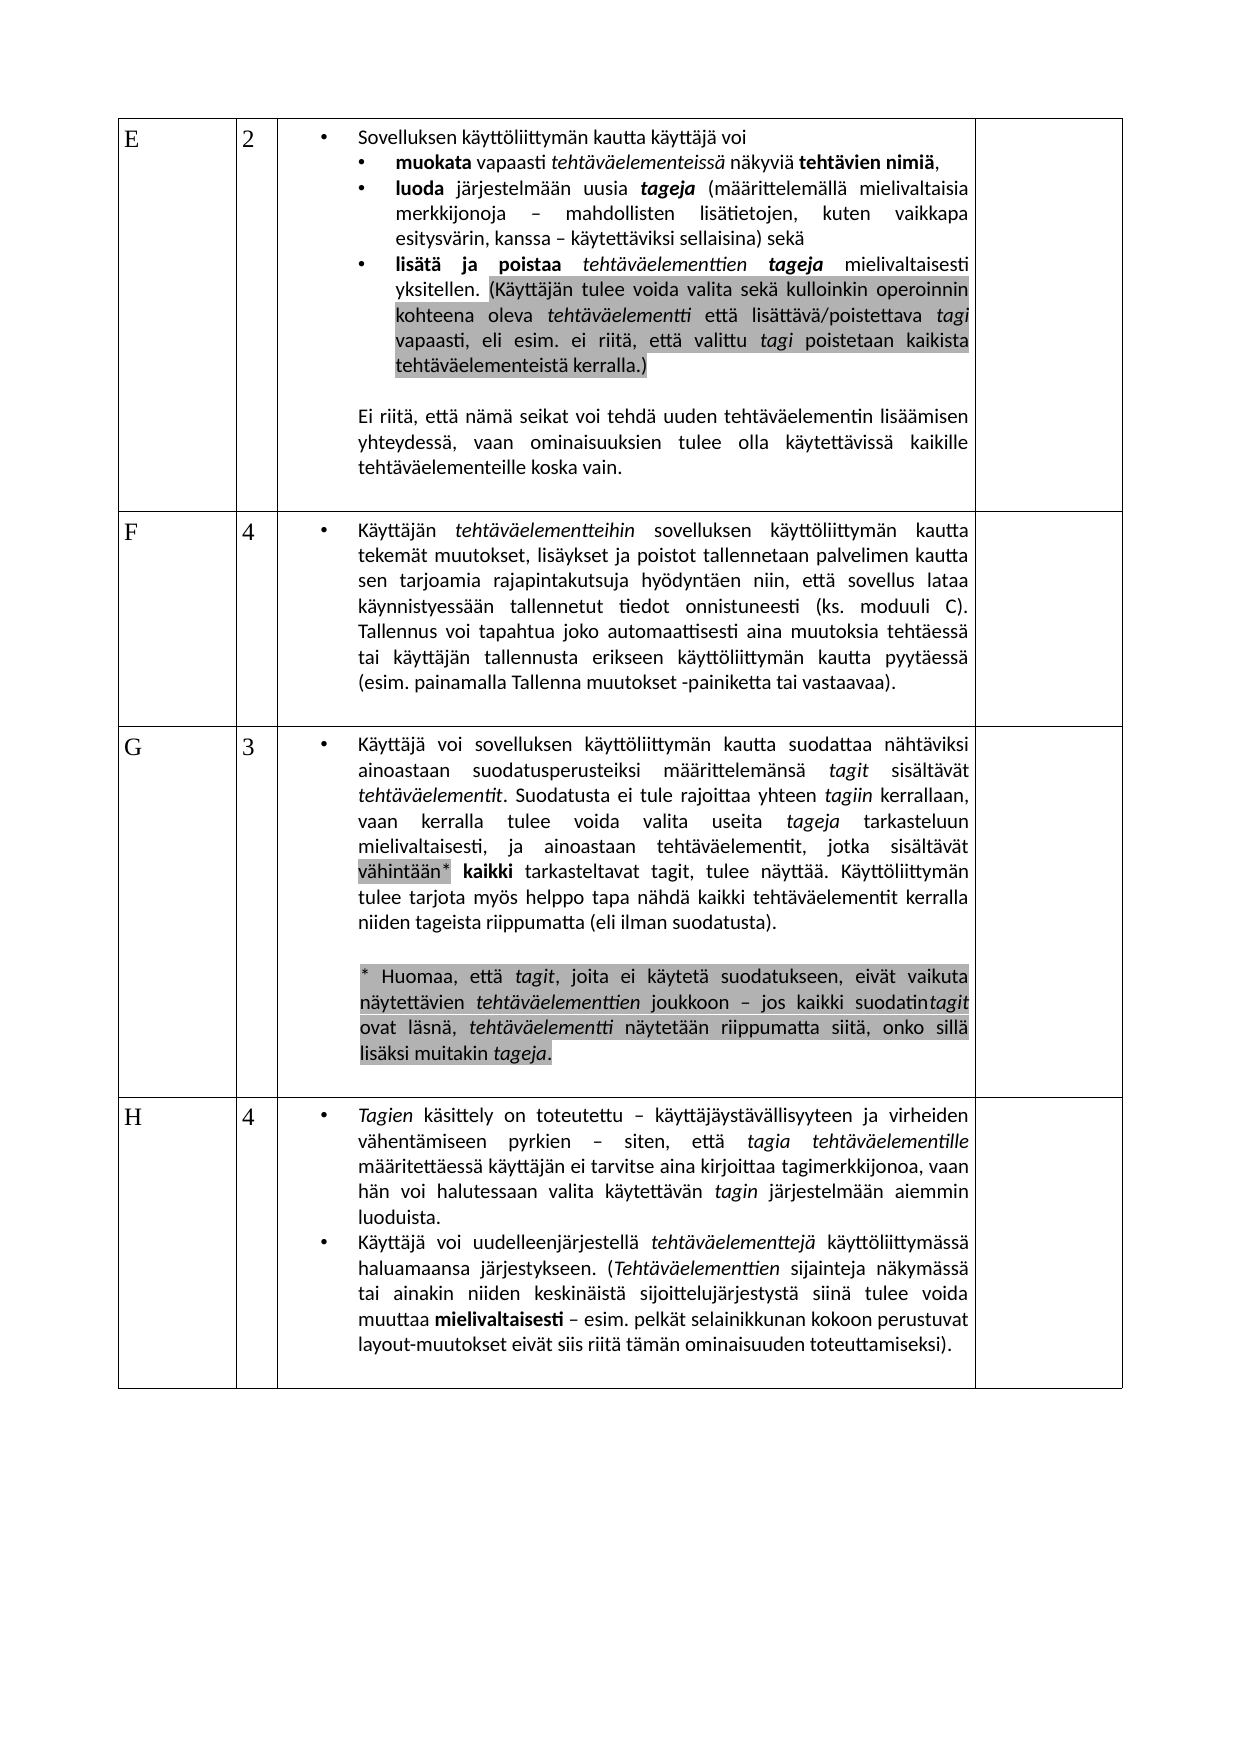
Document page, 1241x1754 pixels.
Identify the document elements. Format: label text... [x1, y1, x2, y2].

table_cell Käyttäjän tehtäväelementteihin sovelluksen käyttöliittymän kautta tekemät muutokset, lisäykset ja poistot tallennetaan palvelimen kautta sen tarjoamia rajapintakutsuja hyödyntäen niin, että sovellus lataa käynnistyessään tallennetut tiedot onnistuneesti (ks. moduuli C). Tallennus voi tapahtua joko automaattisesti aina muutoksia tehtäessä tai käyttäjän tallennusta erikseen käyttöliittymän kautta pyytäessä (esim. painamalla Tallenna muutokset -painiketta tai vastaavaa). [278, 512, 975, 726]
table_cell 3 [237, 727, 277, 1097]
table_cell [976, 1098, 1122, 1388]
table_cell [976, 512, 1122, 726]
table_cell F [119, 512, 236, 726]
table_cell Käyttäjä voi sovelluksen käyttöliittymän kautta suodattaa nähtäviksi ainoastaan suodatusperusteiksi määrittelemänsä tagit sisältävät tehtäväelementit. Suodatusta ei tule rajoittaa yhteen tagiin kerrallaan, vaan kerralla tulee voida valita useita tageja tarkasteluun mielivaltaisesti, ja ainoastaan tehtäväelementit, jotka sisältävät vähintään* kaikki tarkasteltavat tagit, tulee näyttää. Käyttöliittymän tulee tarjota myös helppo tapa nähdä kaikki tehtäväelementit kerralla niiden tageista riippumatta (eli ilman suodatusta). * Huomaa, että tagit, joita ei käytetä suodatukseen, eivät vaikuta näytettävien tehtäväelementtien joukkoon – jos kaikki suodatintagit ovat läsnä, tehtäväelementti näytetään riippumatta siitä, onko sillä lisäksi muitakin tageja. [278, 727, 975, 1097]
table_cell Tagien käsittely on toteutettu – käyttäjäystävällisyyteen ja virheiden vähentämiseen pyrkien – siten, että tagia tehtäväelementille määritettäessä käyttäjän ei tarvitse aina kirjoittaa tagimerkkijonoa, vaan hän voi halutessaan valita käytettävän tagin järjestelmään aiemmin luoduista. Käyttäjä voi uudelleenjärjestellä tehtäväelementtejä käyttöliittymässä haluamaansa järjestykseen. (Tehtäväelementtien sijainteja näkymässä tai ainakin niiden keskinäistä sijoittelujärjestystä siinä tulee voida muuttaa mielivaltaisesti – esim. pelkät selainikkunan kokoon perustuvat layout-muutokset eivät siis riitä tämän ominaisuuden toteuttamiseksi). [278, 1098, 975, 1388]
table_cell Sovelluksen käyttöliittymän kautta käyttäjä voi muokata vapaasti tehtäväelementeissä näkyviä tehtävien nimiä, luoda järjestelmään uusia tageja (määrittelemällä mielivaltaisia merkkijonoja – mahdollisten lisätietojen, kuten vaikkapa esitysvärin, kanssa – käytettäviksi sellaisina) sekä lisätä ja poistaa tehtäväelementtien tageja mielivaltaisesti yksitellen. (Käyttäjän tulee voida valita sekä kulloinkin operoinnin kohteena oleva tehtäväelementti että lisättävä/poistettava tagi vapaasti, eli esim. ei riitä, että valittu tagi poistetaan kaikista tehtäväelementeistä kerralla.) Ei riitä, että nämä seikat voi tehdä uuden tehtäväelementin lisäämisen yhteydessä, vaan ominaisuuksien tulee olla käytettävissä kaikille tehtäväelementeille koska vain. [278, 119, 975, 511]
table_cell G [119, 727, 236, 1097]
table_cell 2 [237, 119, 277, 511]
table_cell E [119, 119, 236, 511]
table_cell [976, 119, 1122, 511]
table_cell [976, 727, 1122, 1097]
table_cell 4 [237, 1098, 277, 1388]
table_cell H [119, 1098, 236, 1388]
table_cell 4 [237, 512, 277, 726]
